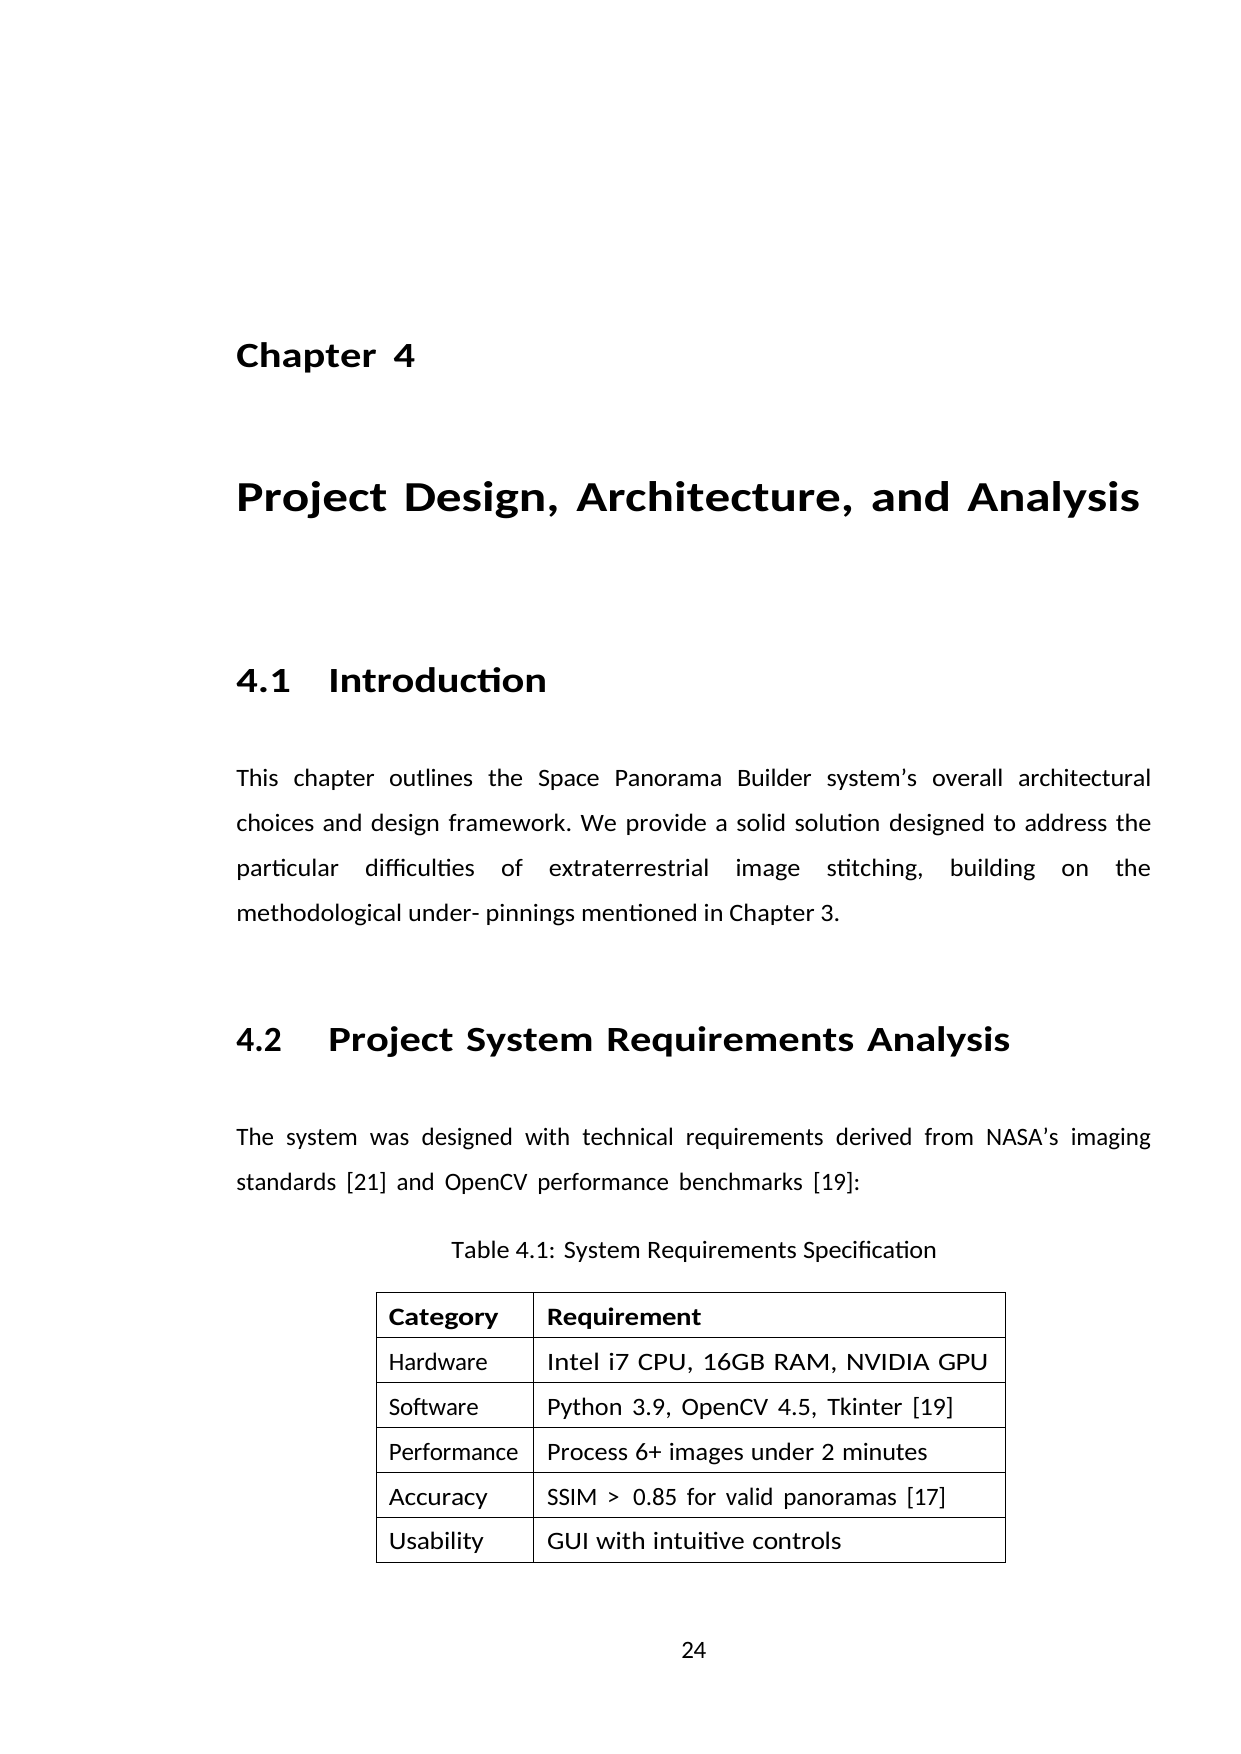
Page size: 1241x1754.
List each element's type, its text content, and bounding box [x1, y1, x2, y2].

text 24 [230, 1634, 1158, 1665]
text This chapter outlines the Space Panorama Builder system’s overall architectural choices and design framework. We provide a solid solution designed to address the particular difficulties of extraterrestrial image stitching, building on the methodological under- pinnings mentioned in Chapter 3. [236, 762, 1152, 927]
subtitle Project System Requirements Analysis [236, 1017, 1181, 1060]
table_cell SSIM > 0.85 for valid panoramas [17] [534, 1473, 1005, 1517]
text The system was designed with technical requirements derived from NASA’s imaging standards [21] and OpenCV performance benchmarks [19]: [236, 1121, 1152, 1196]
table_cell Intel i7 CPU, 16GB RAM, NVIDIA GPU [534, 1338, 1005, 1382]
subtitle Introduction [236, 658, 1181, 701]
table_cell Performance [377, 1428, 533, 1472]
table_cell Accuracy [377, 1473, 533, 1517]
table_cell Process 6+ images under 2 minutes [534, 1428, 1005, 1472]
table_cell Python 3.9, OpenCV 4.5, Tkinter [19] [534, 1383, 1005, 1427]
text Table 4.1: System Requirements Specification [230, 1234, 1158, 1265]
table_cell Hardware [377, 1338, 533, 1382]
subtitle Project Design, Architecture, and Analysis [236, 470, 1181, 522]
table_cell GUI with intuitive controls [534, 1518, 1005, 1562]
table_header Requirement [534, 1293, 1005, 1337]
table_cell Usability [377, 1518, 533, 1562]
text Chapter 4 [236, 333, 1181, 377]
table_header Category [377, 1293, 533, 1337]
table_cell Software [377, 1383, 533, 1427]
